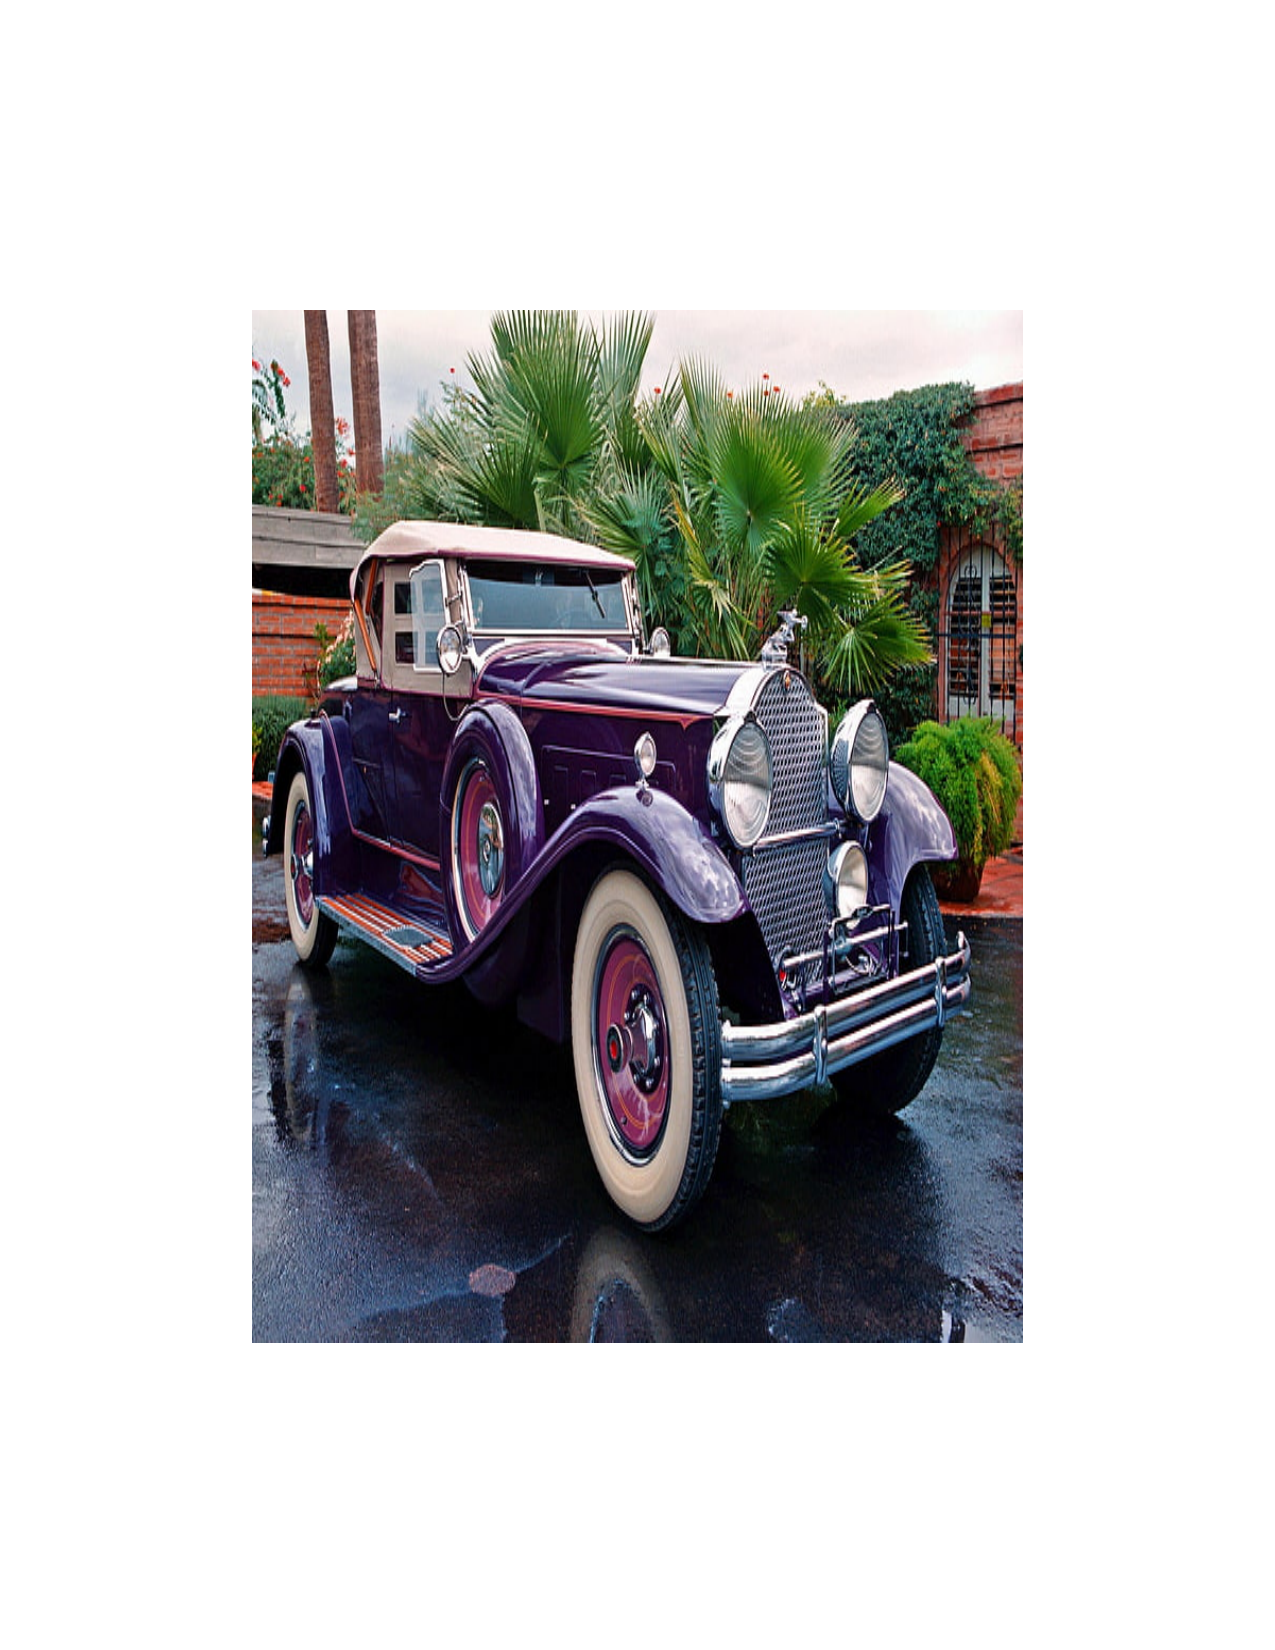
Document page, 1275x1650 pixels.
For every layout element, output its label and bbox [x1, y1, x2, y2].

picture [252, 310, 1023, 1343]
